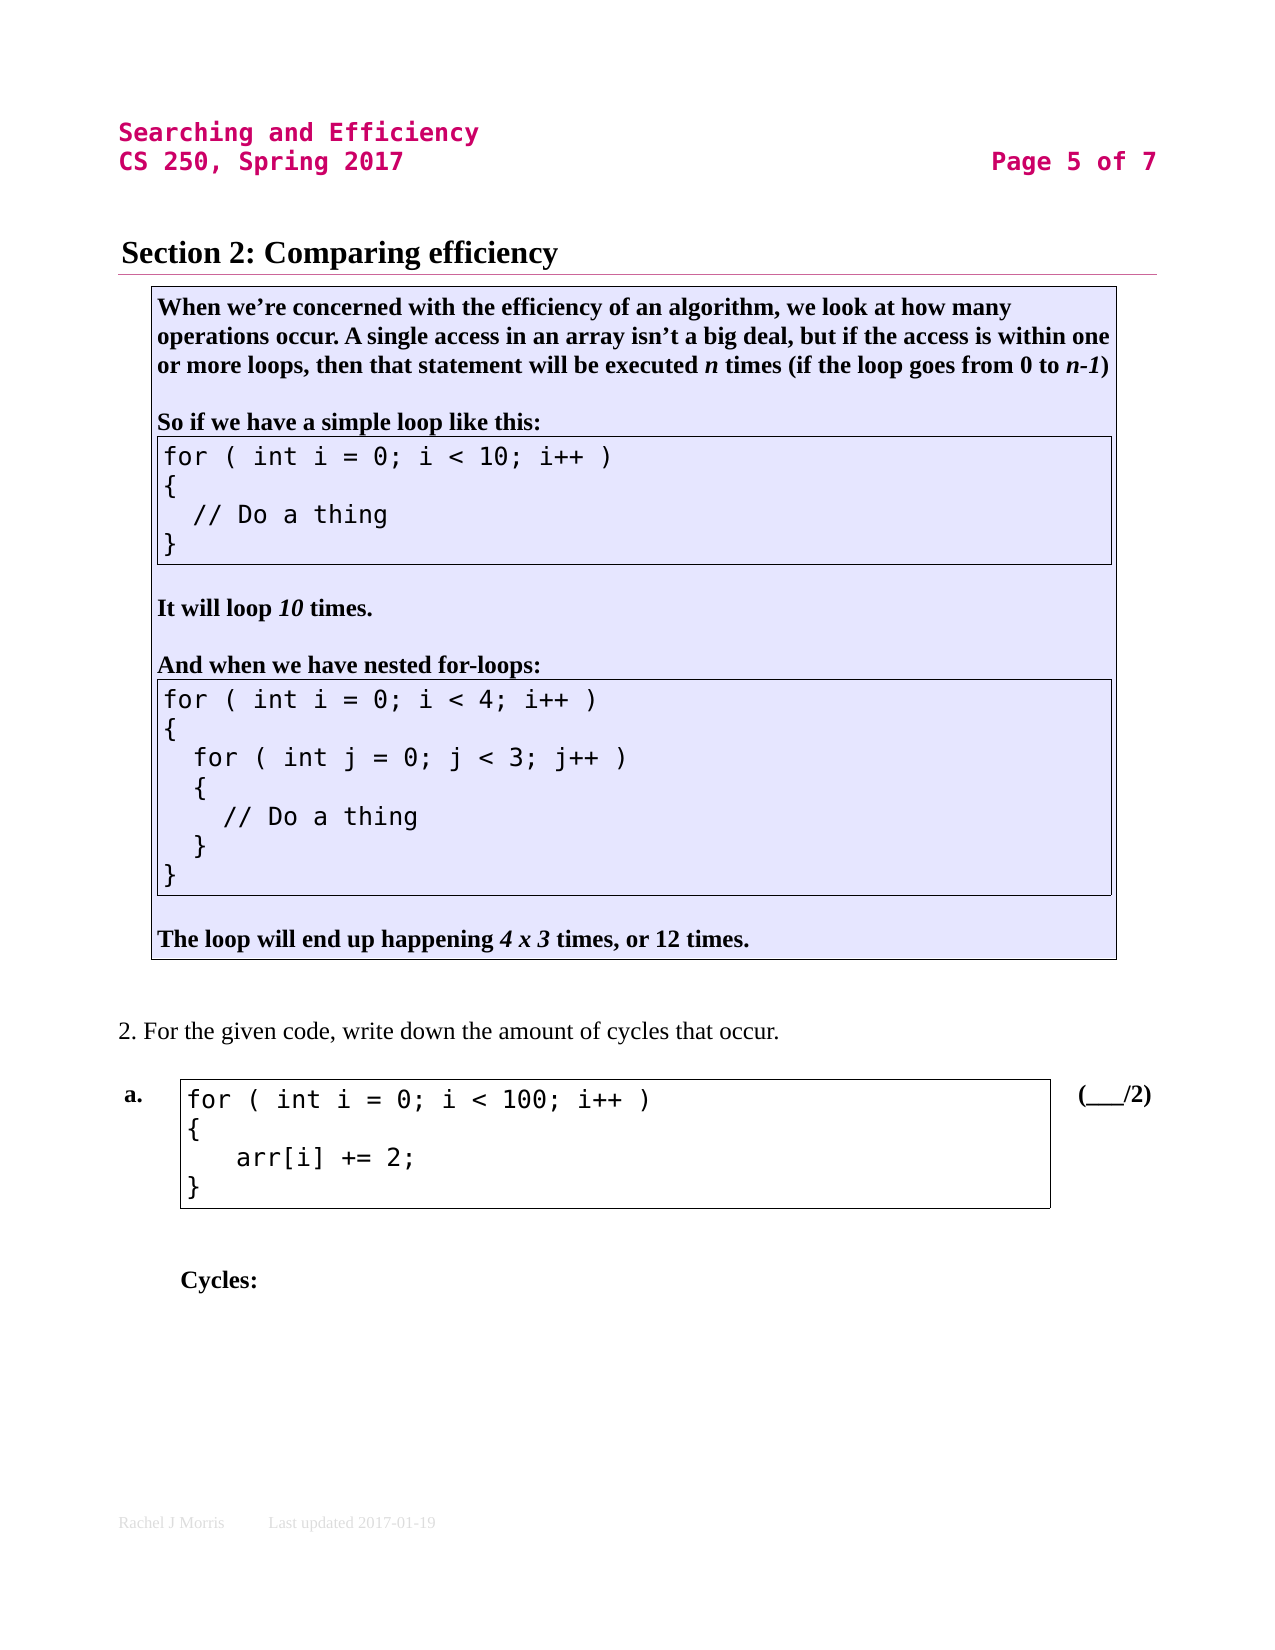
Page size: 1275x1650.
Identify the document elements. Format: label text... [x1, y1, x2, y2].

table_header When we’re concerned with the efficiency of an algorithm, we look at how many operations occur. A single access in an array isn’t a big deal, but if the access is within one or more loops, then that statement will be executed n times (if the loop goes from 0 to n-1) So if we have a simple loop like this: It will loop 10 times. And when we have nested for-loops: The loop will end up happening 4 x 3 times, or 12 times. [152, 287, 1116, 958]
table_header for ( int i = 0; i < 100; i++ ) { arr[i] += 2; } [181, 1080, 1050, 1207]
table_cell [1056, 1328, 1157, 1455]
table_header (___/2) [1056, 1074, 1157, 1328]
table_header for ( int i = 0; i < 10; i++ ) { // Do a thing } [158, 437, 1111, 564]
table_cell [174, 1328, 1056, 1455]
table_header for ( int i = 0; i < 4; i++ ) { for ( int j = 0; j < 3; j++ ) { // Do a thing } } [158, 680, 1111, 895]
text 2. For the given code, write down the amount of cycles that occur. [118, 1016, 1157, 1045]
table_header a. [118, 1074, 174, 1328]
table_cell [118, 1328, 174, 1455]
subtitle Section 2: Comparing efficiency [118, 231, 1157, 274]
table_header Cycles: [174, 1074, 1056, 1328]
